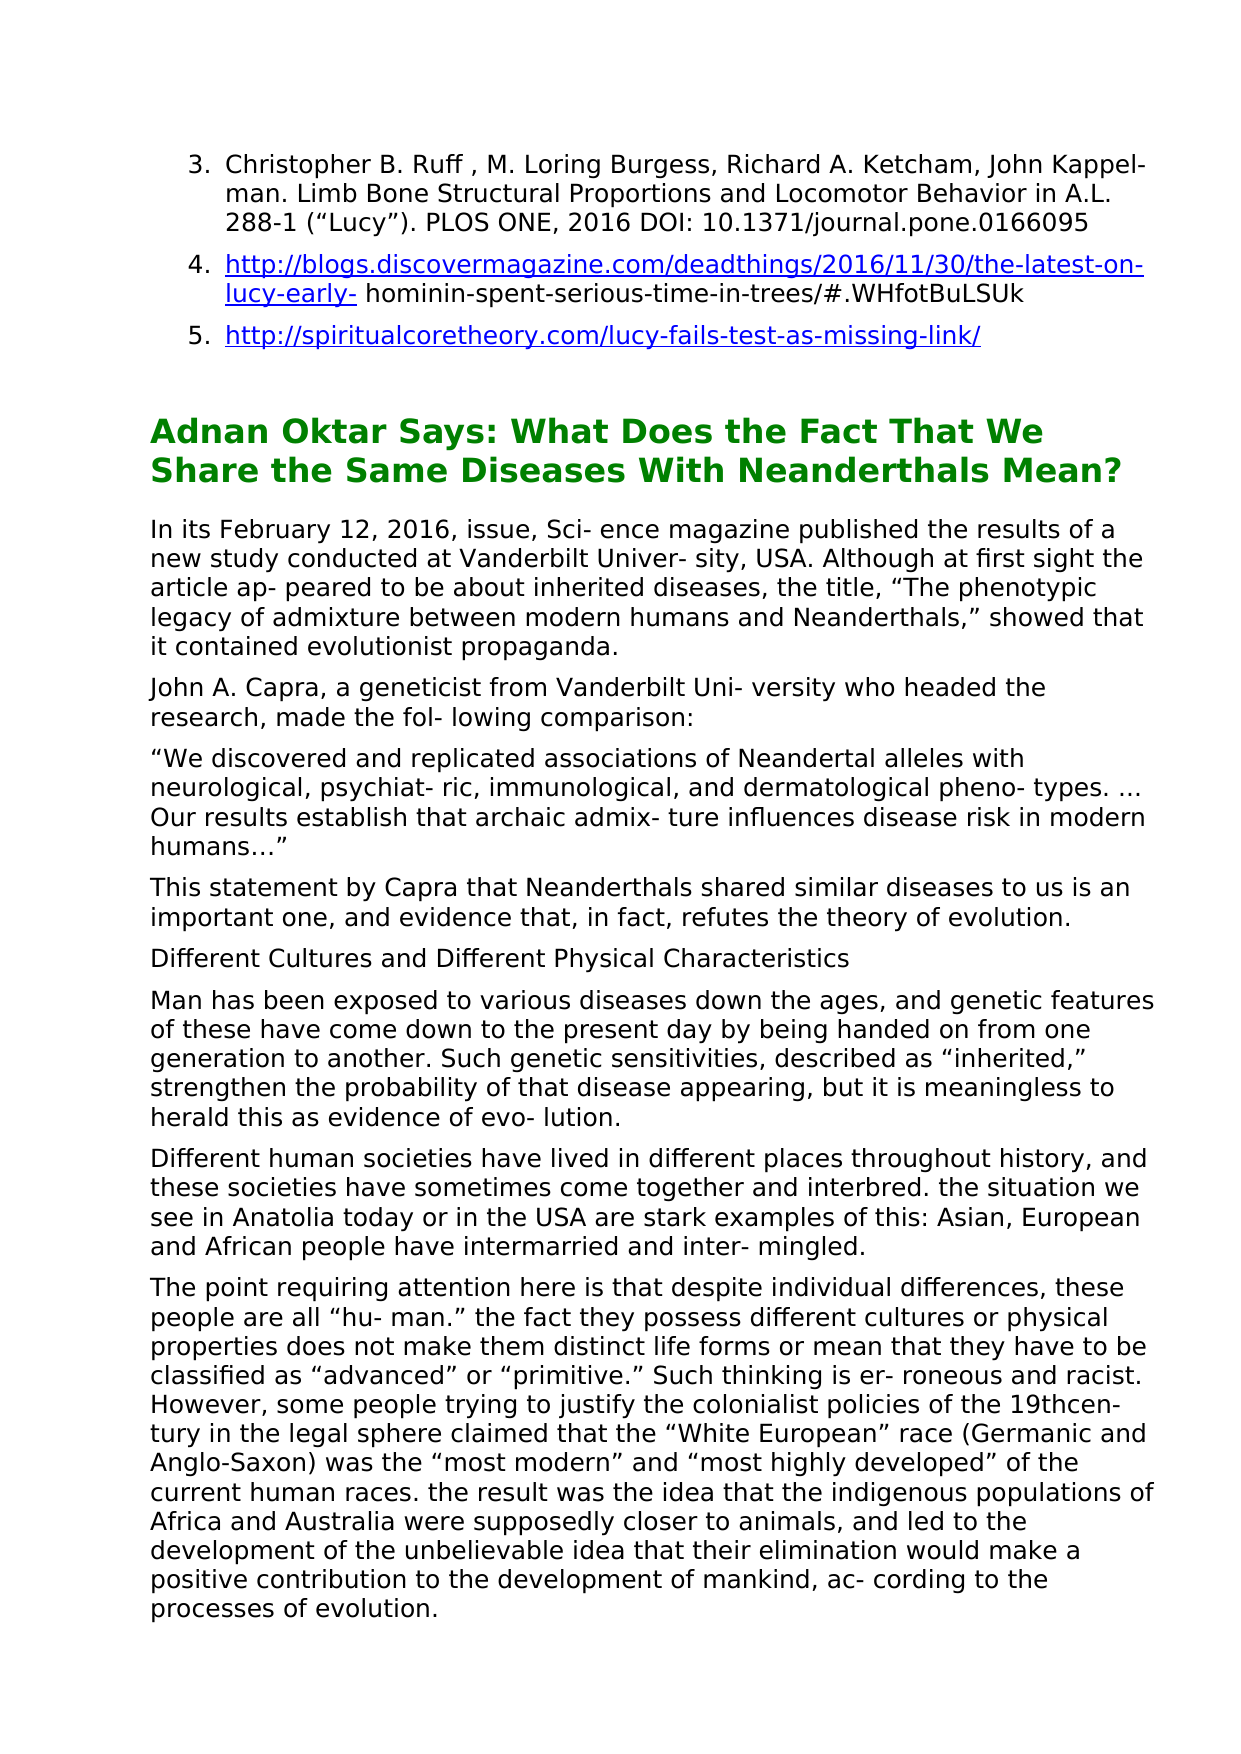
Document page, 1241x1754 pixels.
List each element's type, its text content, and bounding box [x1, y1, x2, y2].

list http://blogs.discovermagazine.com/deadthings/2016/11/30/the-latest-on-lucy-early- hominin-spent-serious-time-in-trees/#.WHfotBuLSUk [187, 250, 1165, 308]
text Man has been exposed to various diseases down the ages, and genetic features of these have come down to the present day by being handed on from one generation to another. Such genetic sensitivities, described as “inherited,” strengthen the probability of that disease appearing, but it is meaningless to herald this as evidence of evo- lution. [150, 986, 1165, 1132]
list http://spiritualcoretheory.com/lucy-fails-test-as-missing-link/ [187, 321, 1165, 350]
text In its February 12, 2016, issue, Sci- ence magazine published the results of a new study conducted at Vanderbilt Univer- sity, USA. Although at first sight the article ap- peared to be about inherited diseases, the title, “The phenotypic legacy of admixture between modern humans and Neanderthals,” showed that it contained evolutionist propaganda. [150, 515, 1165, 661]
subtitle Adnan Oktar Says: What Does the Fact That We Share the Same Diseases With Neanderthals Mean? [150, 412, 1165, 490]
text “We discovered and replicated associations of Neandertal alleles with neurological, psychiat- ric, immunological, and dermatological pheno- types. ... Our results establish that archaic admix- ture influences disease risk in modern humans…” [150, 744, 1165, 861]
text This statement by Capra that Neanderthals shared similar diseases to us is an important one, and evidence that, in fact, refutes the theory of evolution. [150, 873, 1165, 932]
text John A. Capra, a geneticist from Vanderbilt Uni- versity who headed the research, made the fol- lowing comparison: [150, 673, 1165, 732]
text Different human societies have lived in different places throughout history, and these societies have sometimes come together and interbred. the situation we see in Anatolia today or in the USA are stark examples of this: Asian, European and African people have intermarried and inter- mingled. [150, 1144, 1165, 1261]
text Different Cultures and Different Physical Characteristics [150, 944, 1165, 973]
list Christopher B. Ruff , M. Loring Burgess, Richard A. Ketcham, John Kappel- man. Limb Bone Structural Proportions and Locomotor Behavior in A.L. 288-1 (“Lucy”). PLOS ONE, 2016 DOI: 10.1371/journal.pone.0166095 [187, 150, 1165, 237]
text The point requiring attention here is that despite individual differences, these people are all “hu- man.” the fact they possess different cultures or physical properties does not make them distinct life forms or mean that they have to be classified as “advanced” or “primitive.” Such thinking is er- roneous and racist. However, some people trying to justify the colonialist policies of the 19thcen- tury in the legal sphere claimed that the “White European” race (Germanic and Anglo-Saxon) was the “most modern” and “most highly developed” of the current human races. the result was the idea that the indigenous populations of Africa and Australia were supposedly closer to animals, and led to the development of the unbelievable idea that their elimination would make a positive contribution to the development of mankind, ac- cording to the processes of evolution. [150, 1273, 1165, 1623]
